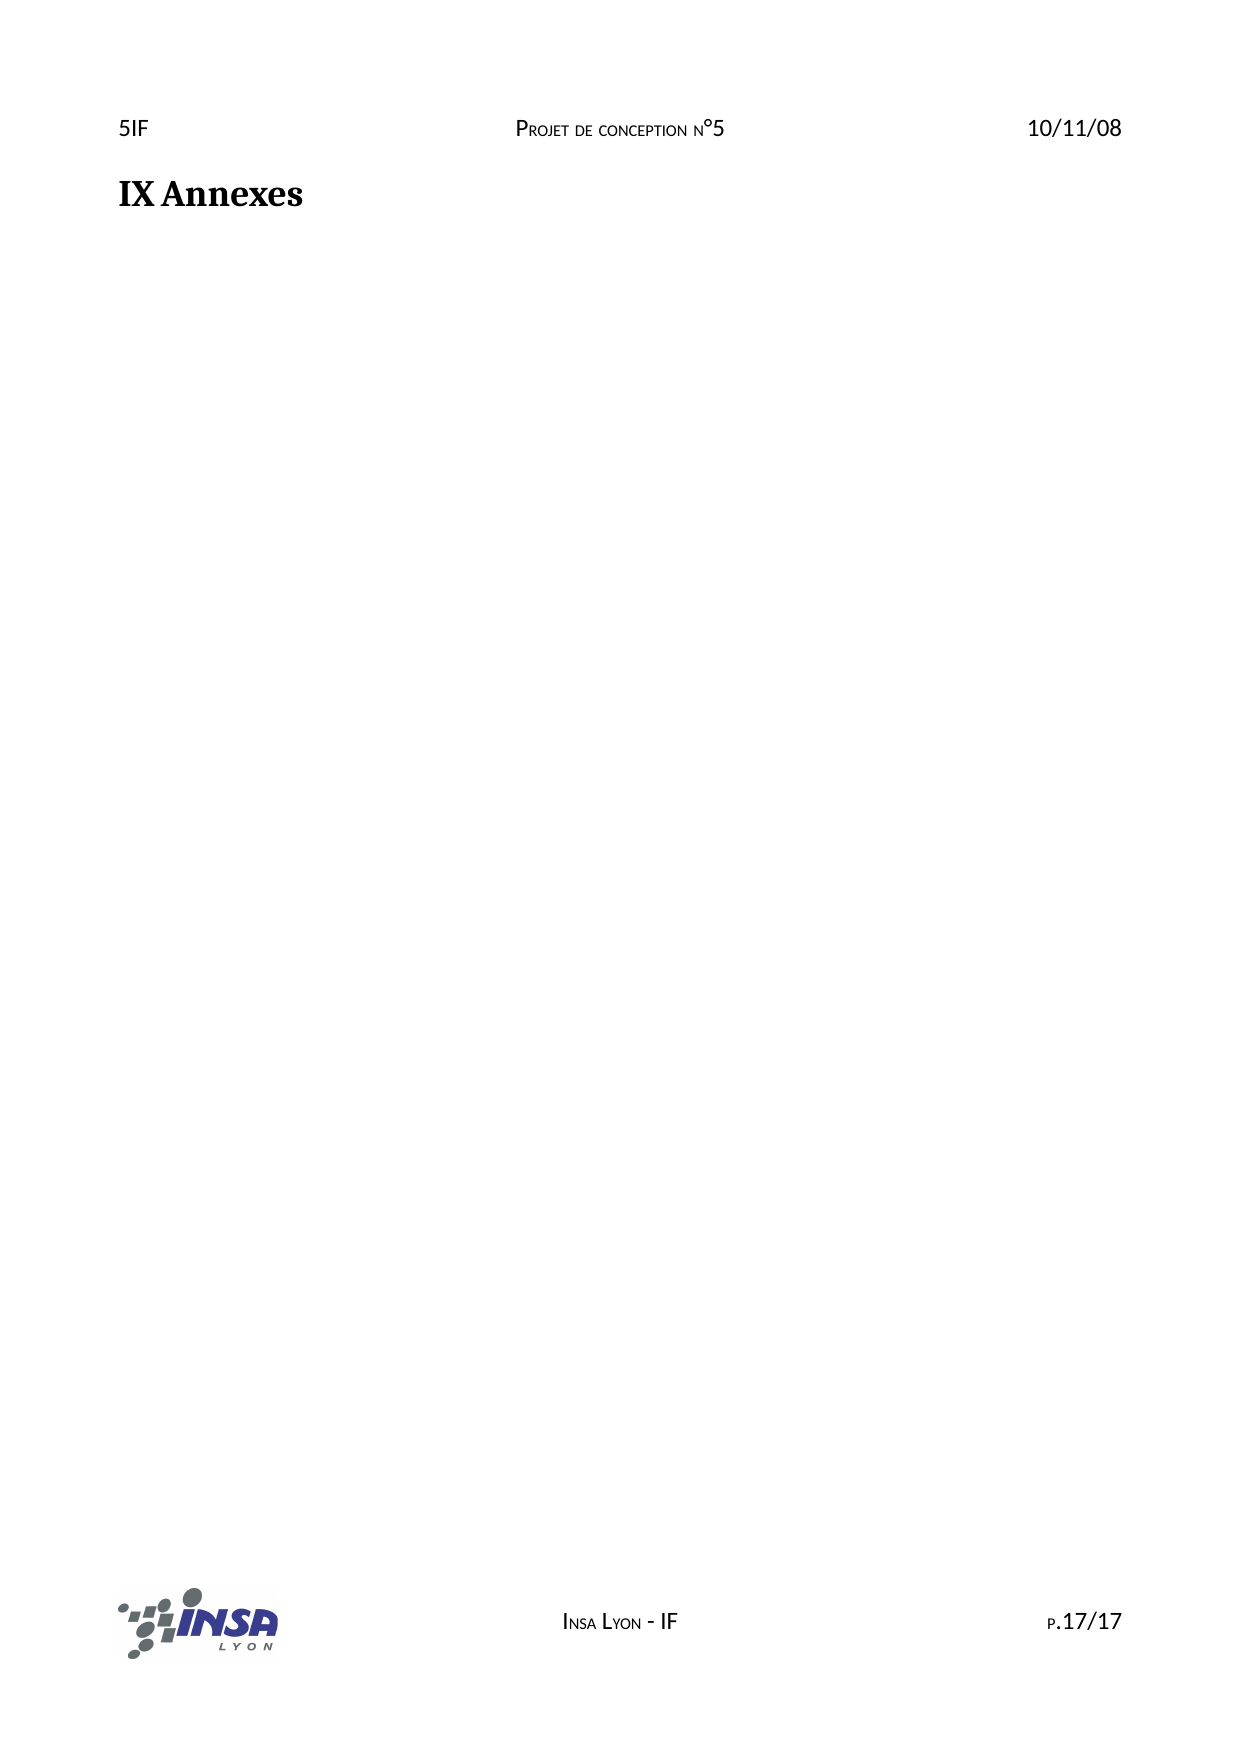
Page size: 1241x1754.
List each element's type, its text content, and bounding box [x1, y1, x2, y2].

subtitle Annexes [118, 173, 1122, 216]
picture [118, 1588, 278, 1659]
